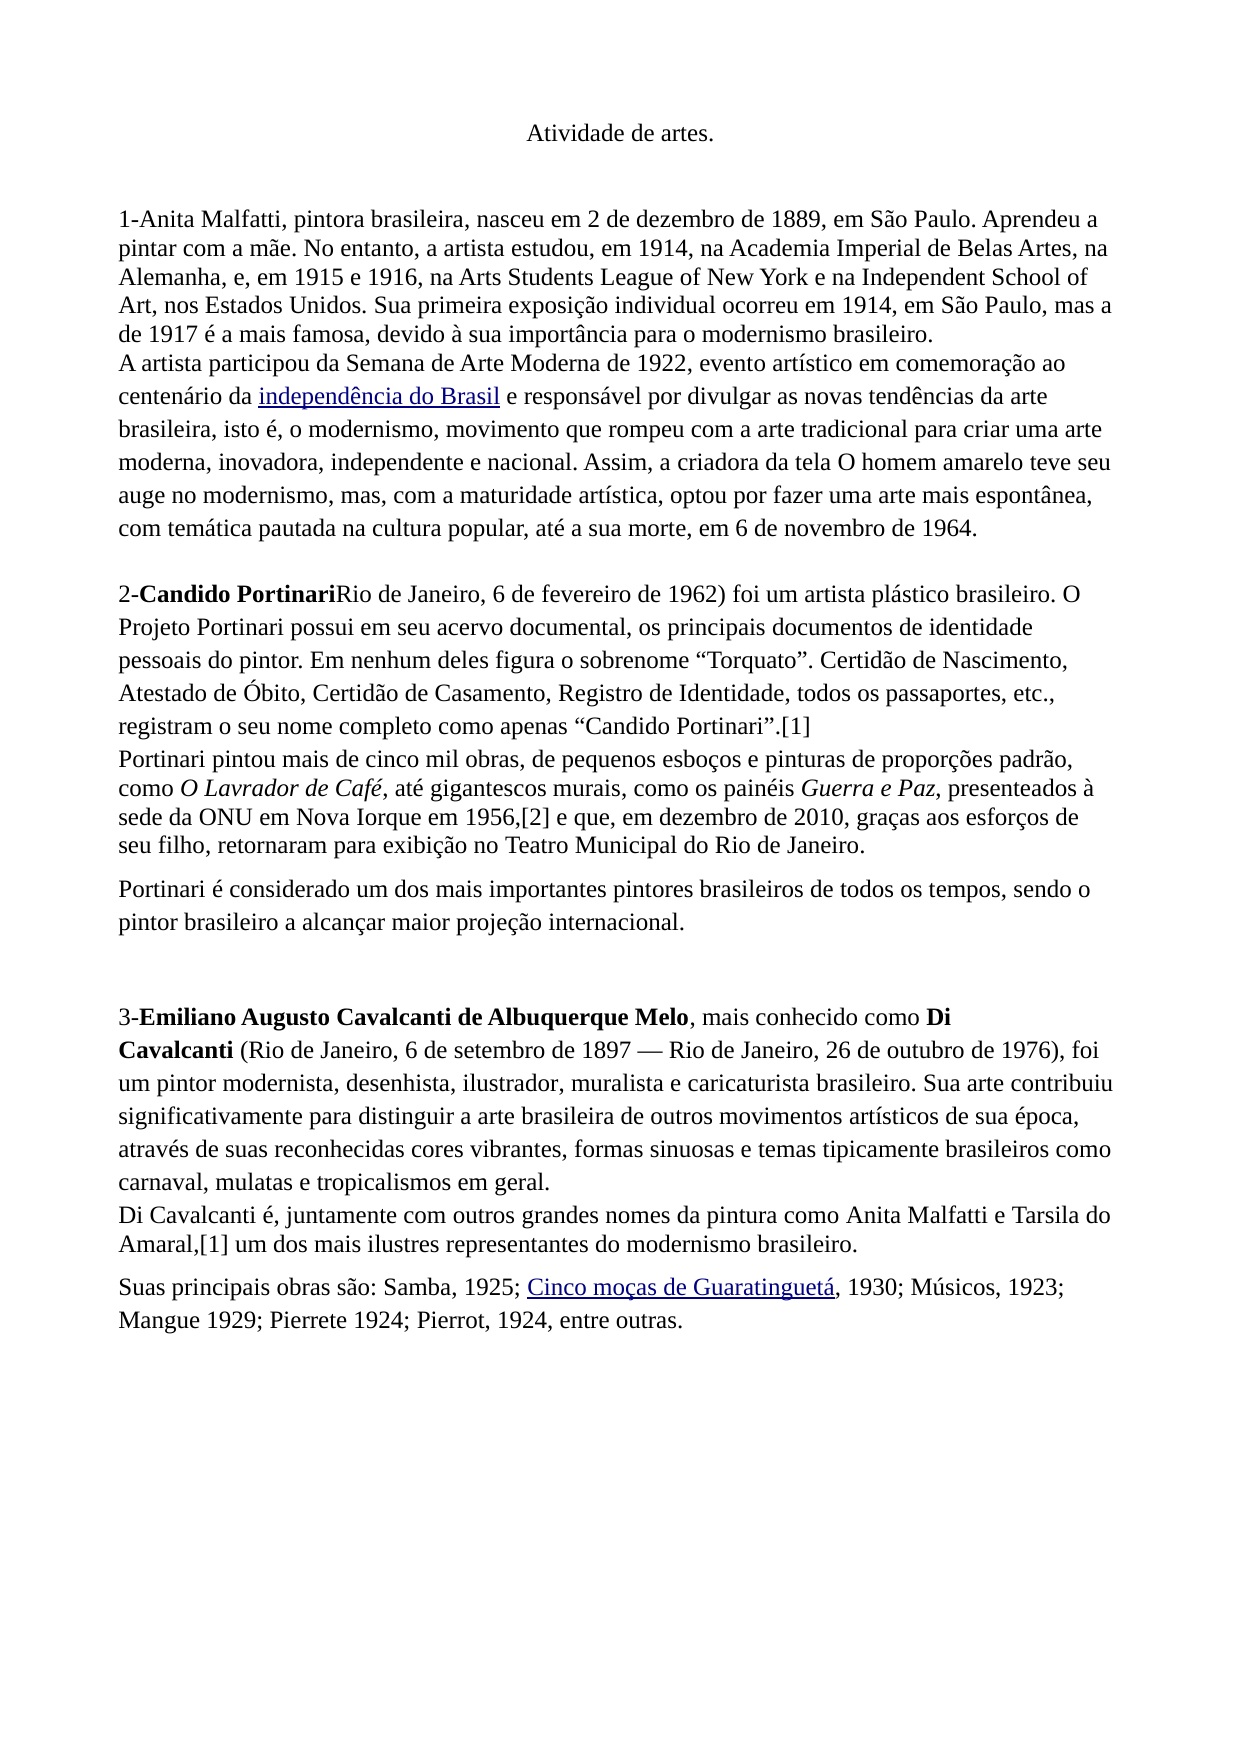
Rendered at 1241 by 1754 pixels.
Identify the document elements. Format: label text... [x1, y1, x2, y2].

text 1-Anita Malfatti, pintora brasileira, nasceu em 2 de dezembro de 1889, em São Paulo. Aprendeu a pintar com a mãe. No entanto, a artista estudou, em 1914, na Academia Imperial de Belas Artes, na Alemanha, e, em 1915 e 1916, na Arts Students League of New York e na Independent School of Art, nos Estados Unidos. Sua primeira exposição individual ocorreu em 1914, em São Paulo, mas a de 1917 é a mais famosa, devido à sua importância para o modernismo brasileiro. [118, 204, 1122, 348]
text 3-Emiliano Augusto Cavalcanti de Albuquerque Melo, mais conhecido como Di Cavalcanti (Rio de Janeiro, 6 de setembro de 1897 — Rio de Janeiro, 26 de outubro de 1976), foi um pintor modernista, desenhista, ilustrador, muralista e caricaturista brasileiro. Sua arte contribuiu significativamente para distinguir a arte brasileira de outros movimentos artísticos de sua época, através de suas reconhecidas cores vibrantes, formas sinuosas e temas tipicamente brasileiros como carnaval, mulatas e tropicalismos em geral. [118, 1002, 1122, 1196]
text Portinari é considerado um dos mais importantes pintores brasileiros de todos os tempos, sendo o pintor brasileiro a alcançar maior projeção internacional. [118, 874, 1122, 936]
text Portinari pintou mais de cinco mil obras, de pequenos esboços e pinturas de proporções padrão, como O Lavrador de Café, até gigantescos murais, como os painéis Guerra e Paz, presenteados à sede da ONU em Nova Iorque em 1956,[2] e que, em dezembro de 2010, graças aos esforços de seu filho, retornaram para exibição no Teatro Municipal do Rio de Janeiro. [118, 744, 1122, 859]
text A artista participou da Semana de Arte Moderna de 1922, evento artístico em comemoração ao centenário da independência do Brasil e responsável por divulgar as novas tendências da arte brasileira, isto é, o modernismo, movimento que rompeu com a arte tradicional para criar uma arte moderna, inovadora, independente e nacional. Assim, a criadora da tela O homem amarelo teve seu auge no modernismo, mas, com a maturidade artística, optou por fazer uma arte mais espontânea, com temática pautada na cultura popular, até a sua morte, em 6 de novembro de 1964. [118, 348, 1122, 542]
text Di Cavalcanti é, juntamente com outros grandes nomes da pintura como Anita Malfatti e Tarsila do Amaral,[1] um dos mais ilustres representantes do modernismo brasileiro. [118, 1200, 1122, 1258]
text 2-Candido PortinariRio de Janeiro, 6 de fevereiro de 1962) foi um artista plástico brasileiro. O Projeto Portinari possui em seu acervo documental, os principais documentos de identidade pessoais do pintor. Em nenhum deles figura o sobrenome “Torquato”. Certidão de Nascimento, Atestado de Óbito, Certidão de Casamento, Registro de Identidade, todos os passaportes, etc., registram o seu nome completo como apenas “Candido Portinari”.[1] [118, 579, 1122, 740]
text Suas principais obras são: Samba, 1925; Cinco moças de Guaratinguetá, 1930; Músicos, 1923; Mangue 1929; Pierrete 1924; Pierrot, 1924, entre outras. [118, 1272, 1122, 1334]
text Atividade de artes. [118, 118, 1122, 147]
